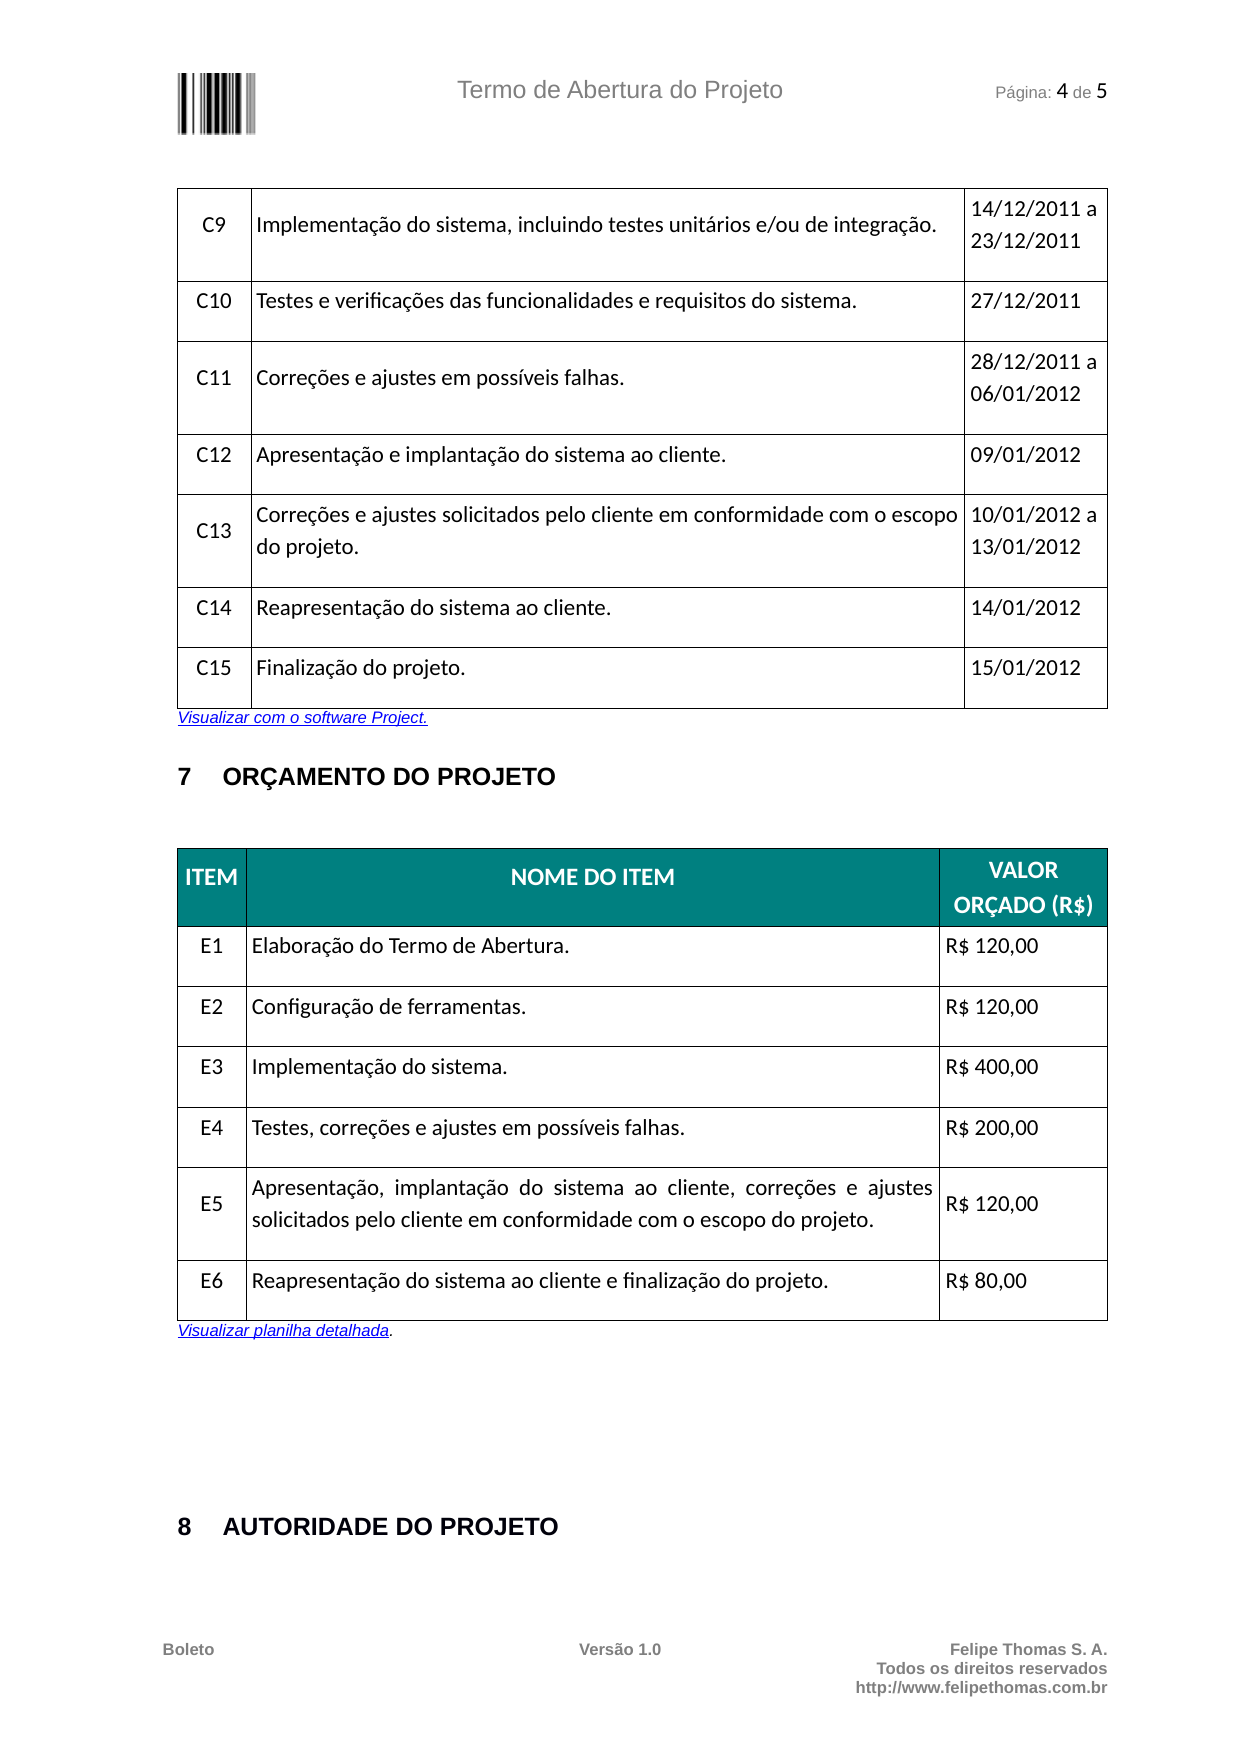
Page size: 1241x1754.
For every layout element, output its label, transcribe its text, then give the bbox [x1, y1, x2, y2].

table_cell Apresentação, implantação do sistema ao cliente, correções e ajustes solicitados pelo cliente em conformidade com o escopo do projeto. [247, 1168, 939, 1260]
table_cell 14/01/2012 [965, 588, 1107, 647]
table_cell E5 [178, 1168, 246, 1260]
table_cell Testes, correções e ajustes em possíveis falhas. [247, 1108, 939, 1167]
table_cell 28/12/2011 a 06/01/2012 [965, 342, 1107, 434]
table_cell Correções e ajustes solicitados pelo cliente em conformidade com o escopo do projeto. [252, 495, 964, 587]
table_header ITEM [178, 849, 246, 926]
table_cell E3 [178, 1047, 246, 1107]
table_cell C15 [178, 648, 251, 708]
table_cell Reapresentação do sistema ao cliente. [252, 588, 964, 647]
picture [177, 73, 256, 135]
table_cell R$ 120,00 [940, 987, 1107, 1046]
table_cell 10/01/2012 a 13/01/2012 [965, 495, 1107, 587]
table_cell 09/01/2012 [965, 435, 1107, 494]
table_cell C12 [178, 435, 251, 494]
table_cell Apresentação e implantação do sistema ao cliente. [252, 435, 964, 494]
table_header NOME DO ITEM [247, 849, 939, 926]
table_cell R$ 200,00 [940, 1108, 1107, 1167]
table_cell 14/12/2011 a 23/12/2011 [965, 189, 1107, 281]
table_cell C13 [178, 495, 251, 587]
table_cell Reapresentação do sistema ao cliente e finalização do projeto. [247, 1261, 939, 1320]
table_cell Correções e ajustes em possíveis falhas. [252, 342, 964, 434]
table_cell R$ 80,00 [940, 1261, 1107, 1320]
table_cell E1 [178, 927, 246, 986]
table_cell R$ 120,00 [940, 1168, 1107, 1260]
table_cell E4 [178, 1108, 246, 1167]
table_cell E2 [178, 987, 246, 1046]
table_cell 27/12/2011 [965, 282, 1107, 341]
text Visualizar planilha detalhada. [177, 1321, 1108, 1339]
table_cell C10 [178, 282, 251, 341]
table_cell Implementação do sistema, incluindo testes unitários e/ou de integração. [252, 189, 964, 281]
table_cell R$ 120,00 [940, 927, 1107, 986]
table_header VALOR ORÇADO (R$) [940, 849, 1107, 926]
table_cell Elaboração do Termo de Abertura. [247, 927, 939, 986]
table_cell C11 [178, 342, 251, 434]
table_cell C14 [178, 588, 251, 647]
table_cell Finalização do projeto. [252, 648, 964, 708]
text Visualizar com o software Project. [177, 709, 1108, 727]
subtitle ORÇAMENTO DO PROJETO [177, 762, 1107, 791]
table_cell Testes e verificações das funcionalidades e requisitos do sistema. [252, 282, 964, 341]
table_cell Implementação do sistema. [247, 1047, 939, 1107]
table_cell 15/01/2012 [965, 648, 1107, 708]
subtitle AUTORIDADE DO PROJETO [177, 1512, 1107, 1541]
table_cell Configuração de ferramentas. [247, 987, 939, 1046]
table_cell R$ 400,00 [940, 1047, 1107, 1107]
table_cell E6 [178, 1261, 246, 1320]
table_cell C9 [178, 189, 251, 281]
